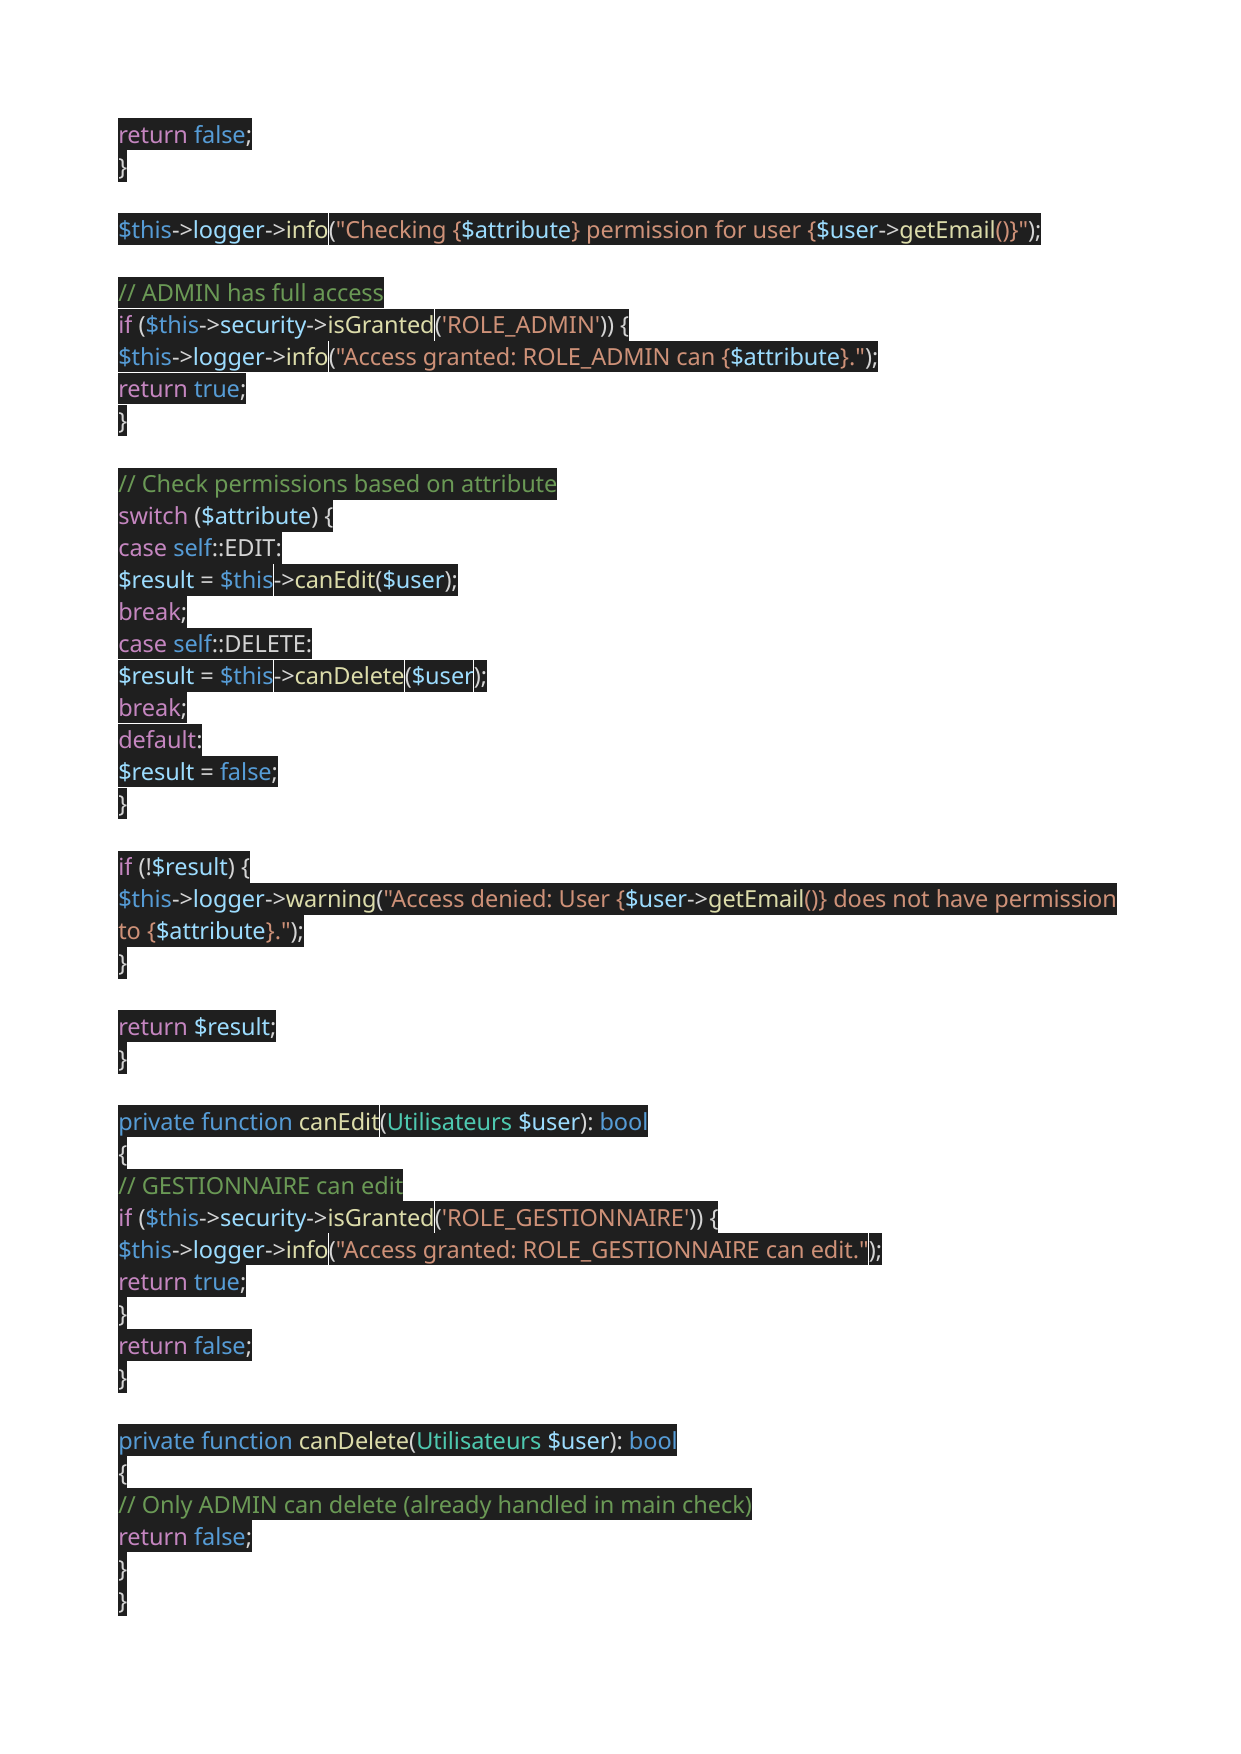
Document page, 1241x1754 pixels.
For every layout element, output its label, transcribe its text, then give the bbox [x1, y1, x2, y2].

text $result = $this->canDelete($user); [118, 659, 1122, 692]
text if (!$result) { [118, 851, 1122, 883]
text } [118, 1584, 1122, 1616]
text $this->logger->warning("Access denied: User {$user->getEmail()} does not have permission to {$attribute}."); [118, 883, 1122, 947]
text $result = false; [118, 756, 1122, 787]
text break; [118, 596, 1122, 628]
text case self::EDIT: [118, 532, 1122, 564]
text // GESTIONNAIRE can edit [118, 1169, 1122, 1201]
text case self::DELETE: [118, 628, 1122, 659]
text // ADMIN has full access [118, 277, 1122, 308]
text return true; [118, 1265, 1122, 1297]
text $this->logger->info("Access granted: ROLE_GESTIONNAIRE can edit."); [118, 1233, 1122, 1265]
text $result = $this->canEdit($user); [118, 564, 1122, 596]
text $this->logger->info("Checking {$attribute} permission for user {$user->getEmail()}"); [118, 213, 1122, 245]
text { [118, 1137, 1122, 1169]
text // Only ADMIN can delete (already handled in main check) [118, 1488, 1122, 1520]
text private function canDelete(Utilisateurs $user): bool [118, 1424, 1122, 1456]
text return false; [118, 118, 1122, 150]
text switch ($attribute) { [118, 500, 1122, 532]
text if ($this->security->isGranted('ROLE_GESTIONNAIRE')) { [118, 1201, 1122, 1233]
text } [118, 1552, 1122, 1584]
text { [118, 1456, 1122, 1488]
text private function canEdit(Utilisateurs $user): bool [118, 1105, 1122, 1137]
text if ($this->security->isGranted('ROLE_ADMIN')) { [118, 308, 1122, 341]
text } [118, 947, 1122, 979]
text return $result; [118, 1010, 1122, 1042]
text return false; [118, 1520, 1122, 1552]
text } [118, 150, 1122, 182]
text } [118, 404, 1122, 436]
text $this->logger->info("Access granted: ROLE_ADMIN can {$attribute}."); [118, 341, 1122, 372]
text return false; [118, 1329, 1122, 1361]
text default: [118, 723, 1122, 756]
text // Check permissions based on attribute [118, 468, 1122, 500]
text } [118, 1297, 1122, 1329]
text break; [118, 692, 1122, 723]
text } [118, 1361, 1122, 1393]
text return true; [118, 372, 1122, 404]
text } [118, 787, 1122, 819]
text } [118, 1042, 1122, 1074]
